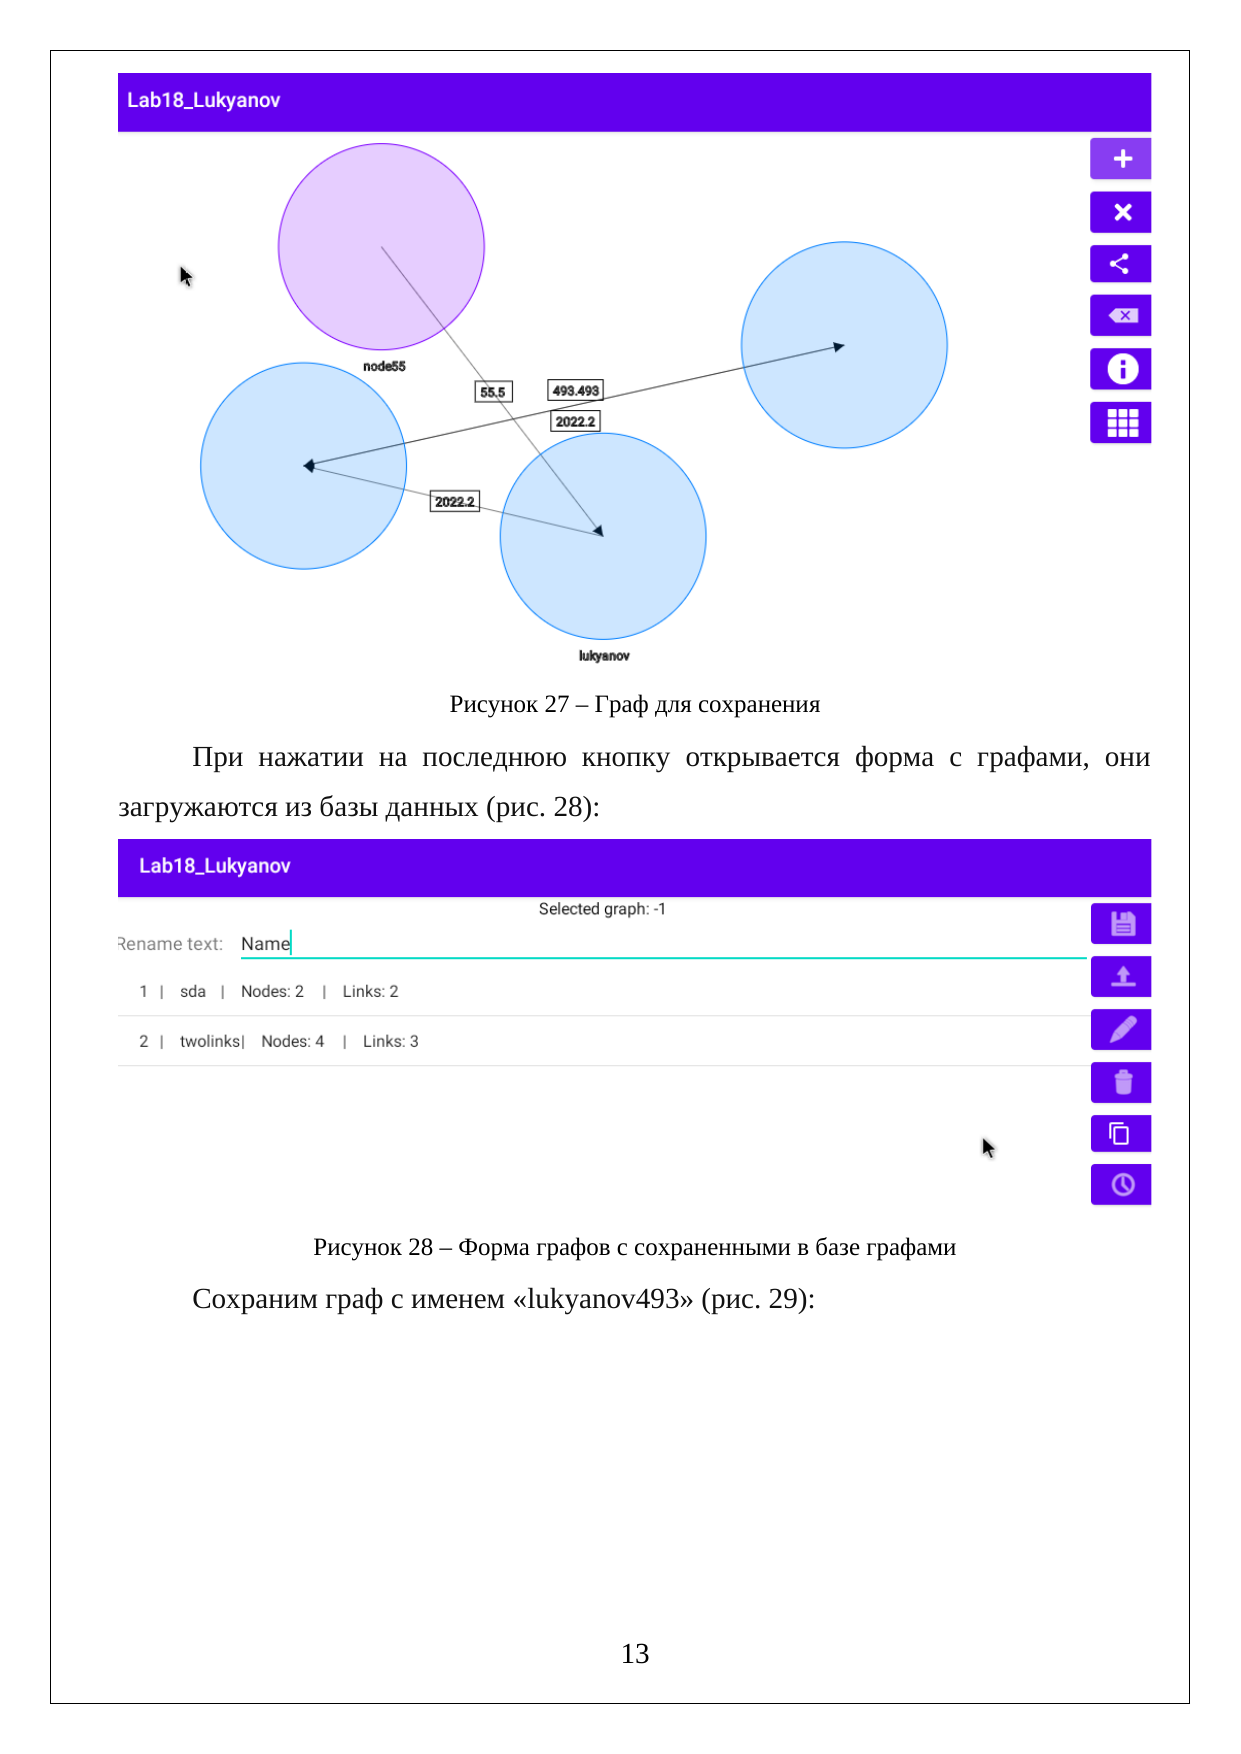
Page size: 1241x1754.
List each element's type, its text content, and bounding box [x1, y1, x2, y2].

text При нажатии на последнюю кнопку открывается форма с графами, они загружаются из базы данных (рис. 28): [118, 739, 1152, 822]
text Рисунок 28 – Форма графов с сохраненными в базе графами [118, 1232, 1152, 1261]
text Сохраним граф с именем «lukyanov493» (рис. 29): [118, 1282, 1152, 1315]
text Рисунок 27 – Граф для сохранения [118, 689, 1152, 718]
